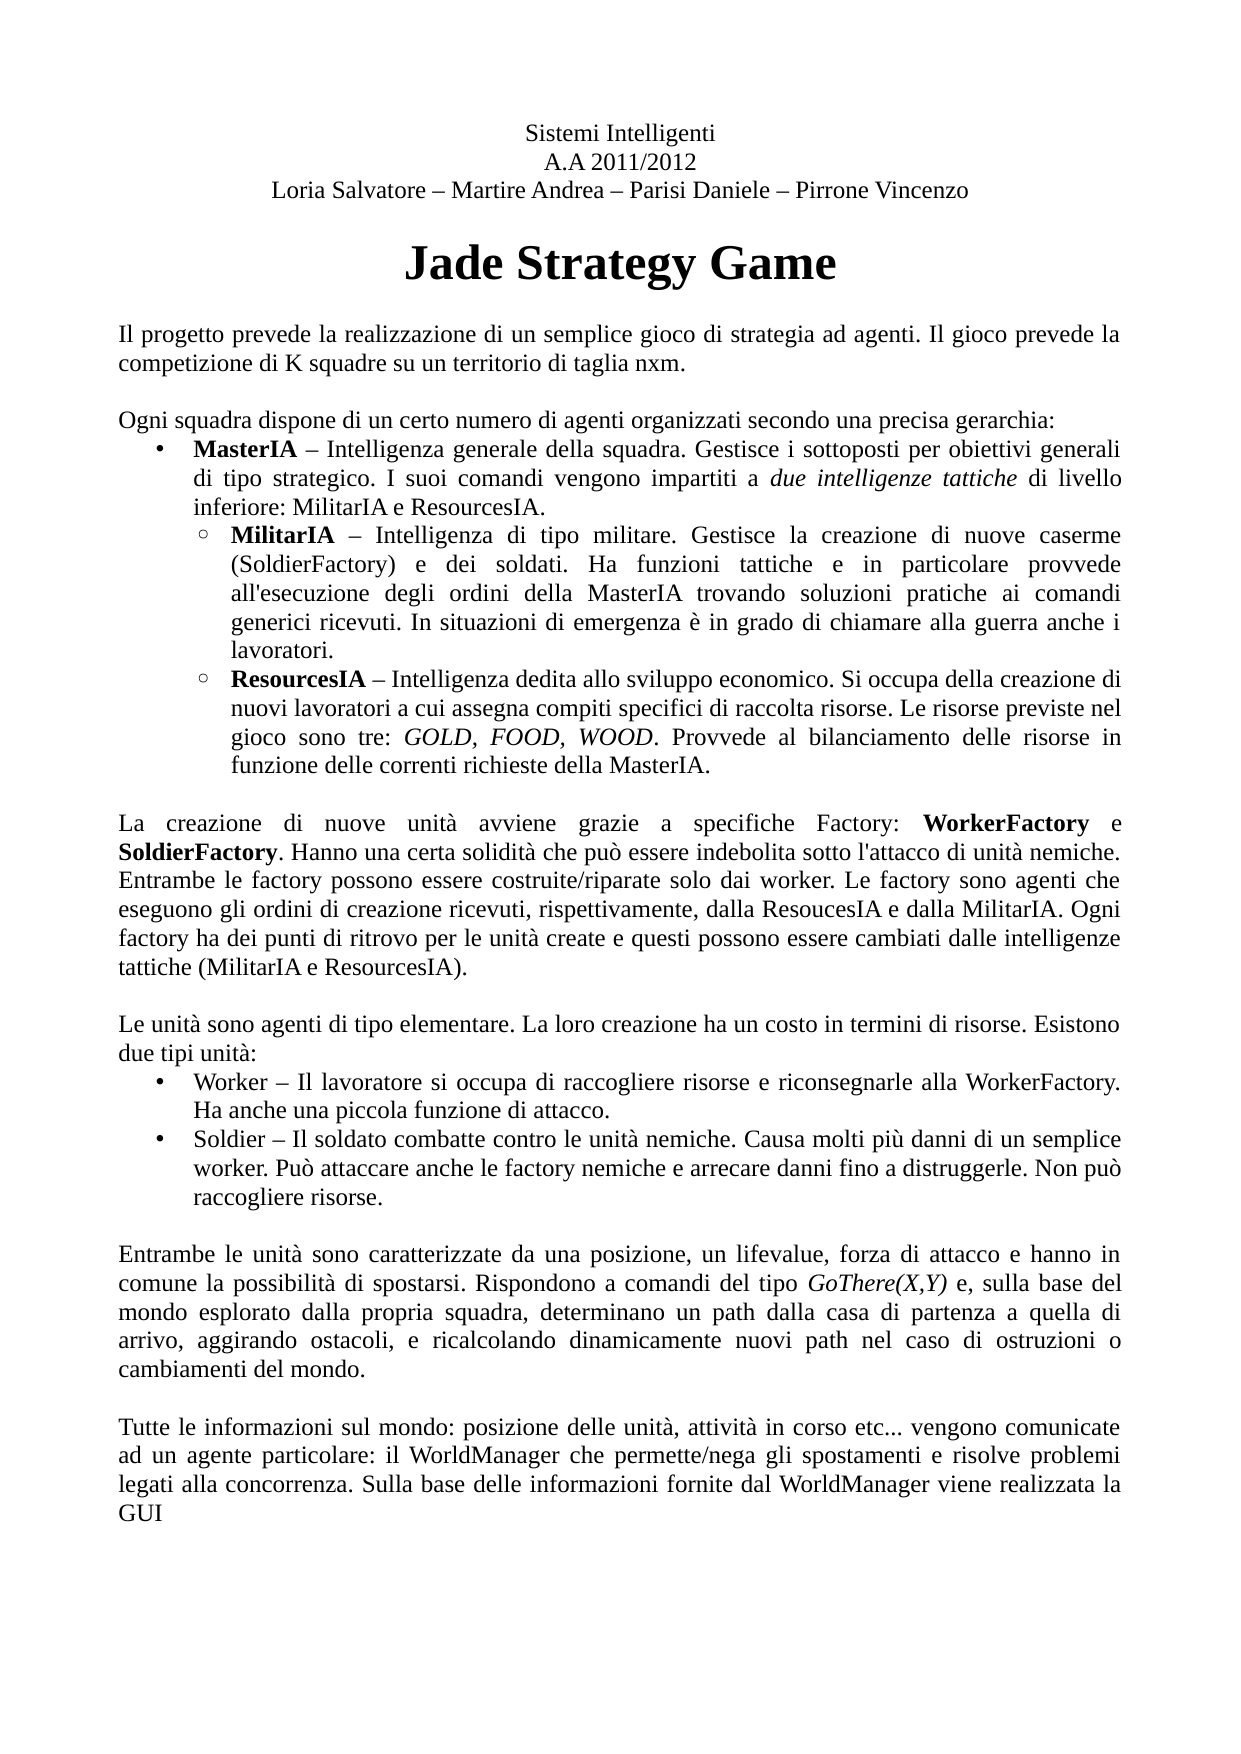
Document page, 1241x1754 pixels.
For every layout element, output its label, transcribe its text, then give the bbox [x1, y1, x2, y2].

text Jade Strategy Game [118, 233, 1122, 291]
text Le unità sono agenti di tipo elementare. La loro creazione ha un costo in termini di risorse. Esistono due tipi unità: [118, 1009, 1122, 1067]
text A.A 2011/2012 [118, 147, 1122, 176]
list MilitarIA – Intelligenza di tipo militare. Gestisce la creazione di nuove caserme (SoldierFactory) e dei soldati. Ha funzioni tattiche e in particolare provvede all'esecuzione degli ordini della MasterIA trovando soluzioni pratiche ai comandi generici ricevuti. In situazioni di emergenza è in grado di chiamare alla guerra anche i lavoratori. [193, 521, 1122, 664]
text Sistemi Intelligenti [118, 118, 1122, 147]
text Ogni squadra dispone di un certo numero di agenti organizzati secondo una precisa gerarchia: [118, 406, 1122, 434]
text Loria Salvatore – Martire Andrea – Parisi Daniele – Pirrone Vincenzo [118, 176, 1122, 204]
text Tutte le informazioni sul mondo: posizione delle unità, attività in corso etc... vengono comunicate ad un agente particolare: il WorldManager che permette/nega gli spostamenti e risolve problemi legati alla concorrenza. Sulla base delle informazioni fornite dal WorldManager viene realizzata la GUI [118, 1412, 1122, 1527]
text La creazione di nuove unità avviene grazie a specifiche Factory: WorkerFactory e SoldierFactory. Hanno una certa solidità che può essere indebolita sotto l'attacco di unità nemiche. Entrambe le factory possono essere costruite/riparate solo dai worker. Le factory sono agenti che eseguono gli ordini di creazione ricevuti, rispettivamente, dalla ResoucesIA e dalla MilitarIA. Ogni factory ha dei punti di ritrovo per le unità create e questi possono essere cambiati dalle intelligenze tattiche (MilitarIA e ResourcesIA). [118, 808, 1122, 981]
text Il progetto prevede la realizzazione di un semplice gioco di strategia ad agenti. Il gioco prevede la competizione di K squadre su un territorio di taglia nxm. [118, 319, 1122, 377]
text Entrambe le unità sono caratterizzate da una posizione, un lifevalue, forza di attacco e hanno in comune la possibilità di spostarsi. Rispondono a comandi del tipo GoThere(X,Y) e, sulla base del mondo esplorato dalla propria squadra, determinano un path dalla casa di partenza a quella di arrivo, aggirando ostacoli, e ricalcolando dinamicamente nuovi path nel caso di ostruzioni o cambiamenti del mondo. [118, 1239, 1122, 1383]
list Worker – Il lavoratore si occupa di raccogliere risorse e riconsegnarle alla WorkerFactory. Ha anche una piccola funzione di attacco. [156, 1067, 1122, 1124]
list ResourcesIA – Intelligenza dedita allo sviluppo economico. Si occupa della creazione di nuovi lavoratori a cui assegna compiti specifici di raccolta risorse. Le risorse previste nel gioco sono tre: GOLD, FOOD, WOOD. Provvede al bilanciamento delle risorse in funzione delle correnti richieste della MasterIA. [193, 664, 1122, 779]
list MasterIA – Intelligenza generale della squadra. Gestisce i sottoposti per obiettivi generali di tipo strategico. I suoi comandi vengono impartiti a due intelligenze tattiche di livello inferiore: MilitarIA e ResourcesIA. [156, 434, 1122, 521]
list Soldier – Il soldato combatte contro le unità nemiche. Causa molti più danni di un semplice worker. Può attaccare anche le factory nemiche e arrecare danni fino a distruggerle. Non può raccogliere risorse. [156, 1124, 1122, 1211]
